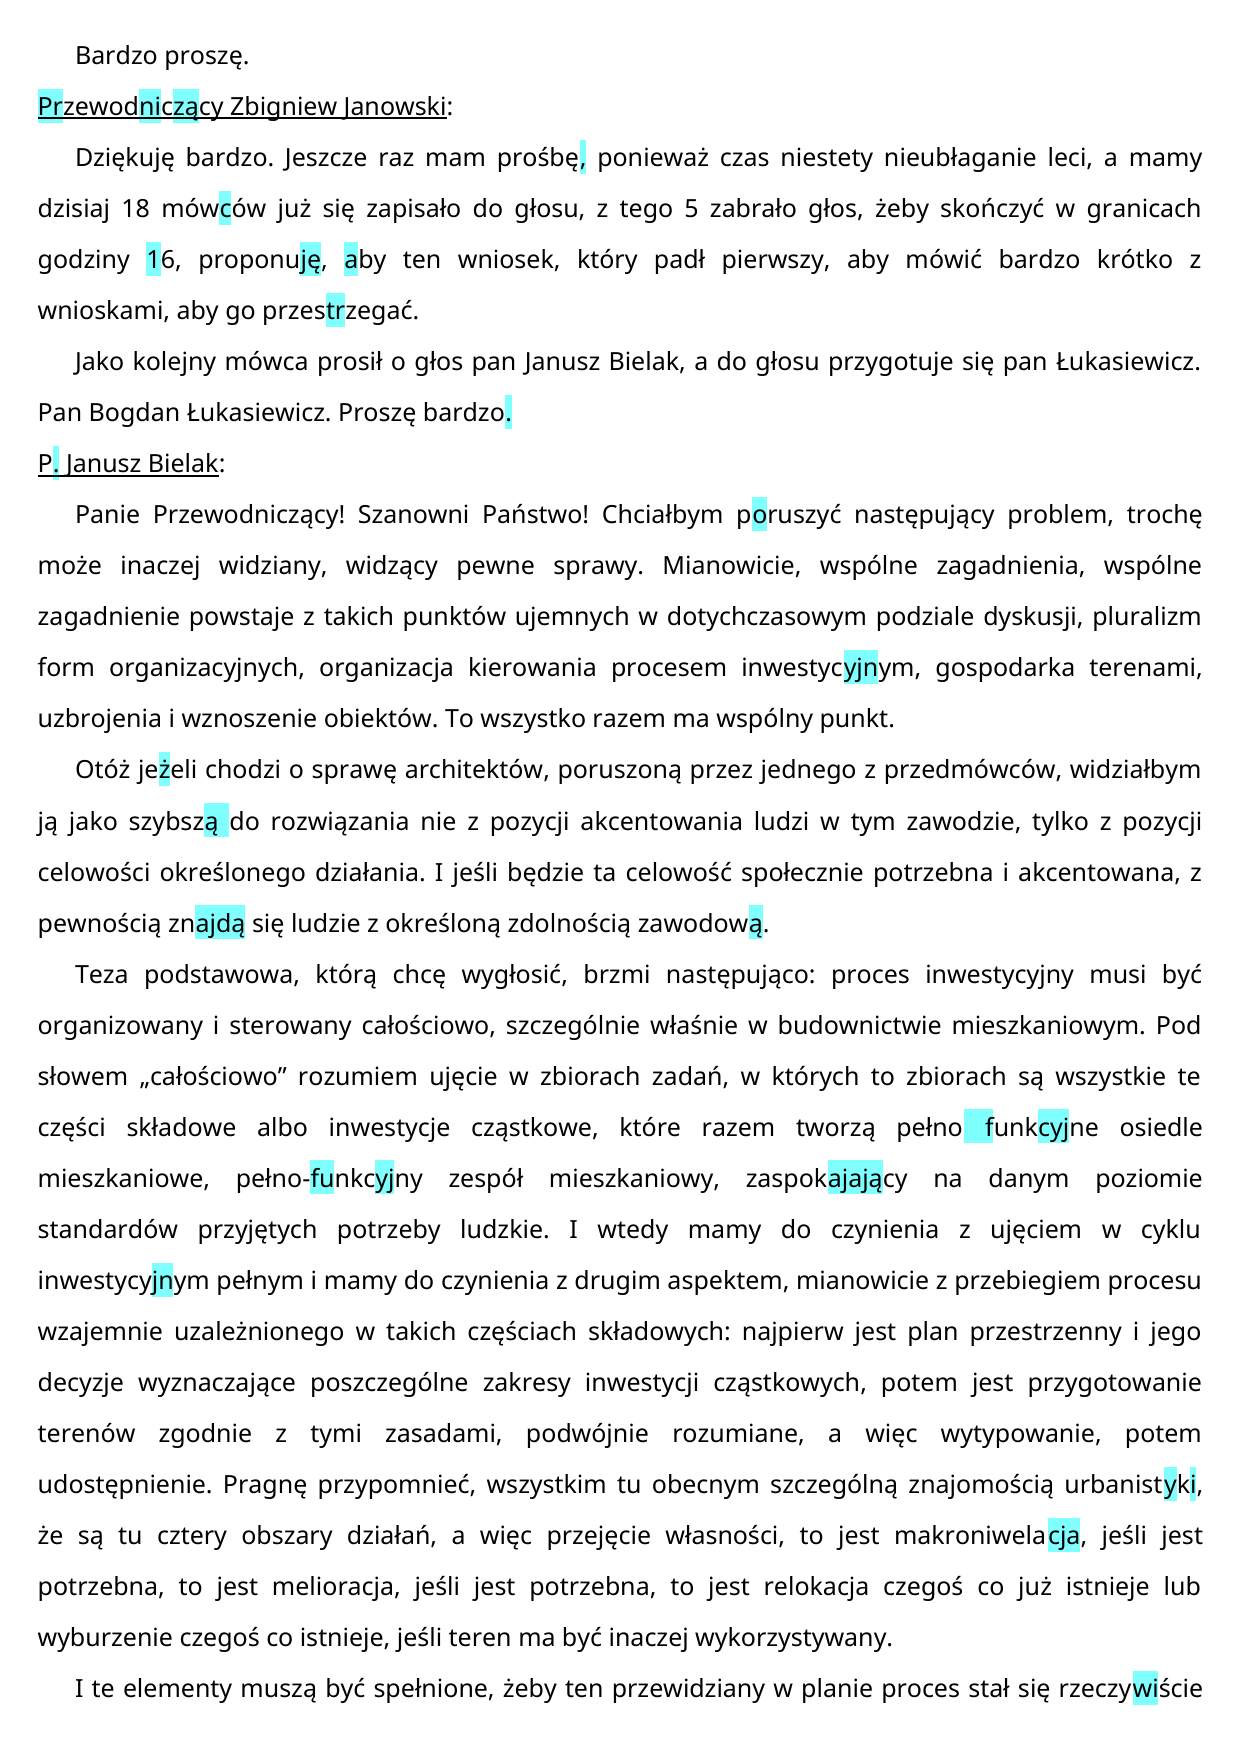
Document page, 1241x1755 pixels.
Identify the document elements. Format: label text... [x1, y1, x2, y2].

text P. Janusz Bielak: [37, 446, 1203, 480]
text Przewodniczący Zbigniew Janowski: [37, 88, 1203, 123]
text Otóż jeżeli chodzi o sprawę architektów, poruszoną przez jednego z przedmówców, widziałbym ją jako szybszą do rozwiązania nie z pozycji akcentowania ludzi w tym zawodzie, tylko z pozycji celowości określonego działania. I jeśli będzie ta celowość społecznie potrzebna i akcentowana, z pewnością znajdą się ludzie z określoną zdolnością zawodową. [37, 752, 1203, 939]
text Dziękuję bardzo. Jeszcze raz mam prośbę, ponieważ czas niestety nieubłaganie leci, a mamy dzisiaj 18 mówców już się zapisało do głosu, z tego 5 zabrało głos, żeby skończyć w granicach godziny 16, proponuję, aby ten wniosek, który padł pierwszy, aby mówić bardzo krótko z wnioskami, aby go przestrzegać. [37, 139, 1203, 327]
text Teza podstawowa, którą chcę wygłosić, brzmi następująco: proces inwestycyjny musi być organizowany i sterowany całościowo, szczególnie właśnie w budownictwie mieszkaniowym. Pod słowem „całościowo” rozumiem ujęcie w zbiorach zadań, w których to zbiorach są wszystkie te części składowe albo inwestycje cząstkowe, które razem tworzą pełno funkcyjne osiedle mieszkaniowe, pełno-funkcyjny zespół mieszkaniowy, zaspokajający na danym poziomie standardów przyjętych potrzeby ludzkie. I wtedy mamy do czynienia z ujęciem w cyklu inwestycyjnym pełnym i mamy do czynienia z drugim aspektem, mianowicie z przebiegiem procesu wzajemnie uzależnionego w takich częściach składowych: najpierw jest plan przestrzenny i jego decyzje wyznaczające poszczególne zakresy inwestycji cząstkowych, potem jest przygotowanie terenów zgodnie z tymi zasadami, podwójnie rozumiane, a więc wytypowanie, potem udostępnienie. Pragnę przypomnieć, wszystkim tu obecnym szczególną znajomością urbanistyki, że są tu cztery obszary działań, a więc przejęcie własności, to jest makroniwelacja, jeśli jest potrzebna, to jest melioracja, jeśli jest potrzebna, to jest relokacja czegoś co już istnieje lub wyburzenie czegoś co istnieje, jeśli teren ma być inaczej wykorzystywany. [37, 956, 1203, 1654]
text I te elementy muszą być spełnione, żeby ten przewidziany w planie proces stał się rzeczywiście [37, 1671, 1203, 1705]
text Jako kolejny mówca prosił o głos pan Janusz Bielak, a do głosu przygotuje się pan Łukasiewicz. Pan Bogdan Łukasiewicz. Proszę bardzo. [37, 344, 1203, 429]
text Bardzo proszę. [37, 37, 1203, 72]
text Panie Przewodniczący! Szanowni Państwo! Chciałbym poruszyć następujący problem, trochę może inaczej widziany, widzący pewne sprawy. Mianowicie, wspólne zagadnienia, wspólne zagadnienie powstaje z takich punktów ujemnych w dotychczasowym podziale dyskusji, pluralizm form organizacyjnych, organizacja kierowania procesem inwestycyjnym, gospodarka terenami, uzbrojenia i wznoszenie obiektów. To wszystko razem ma wspólny punkt. [37, 497, 1203, 735]
